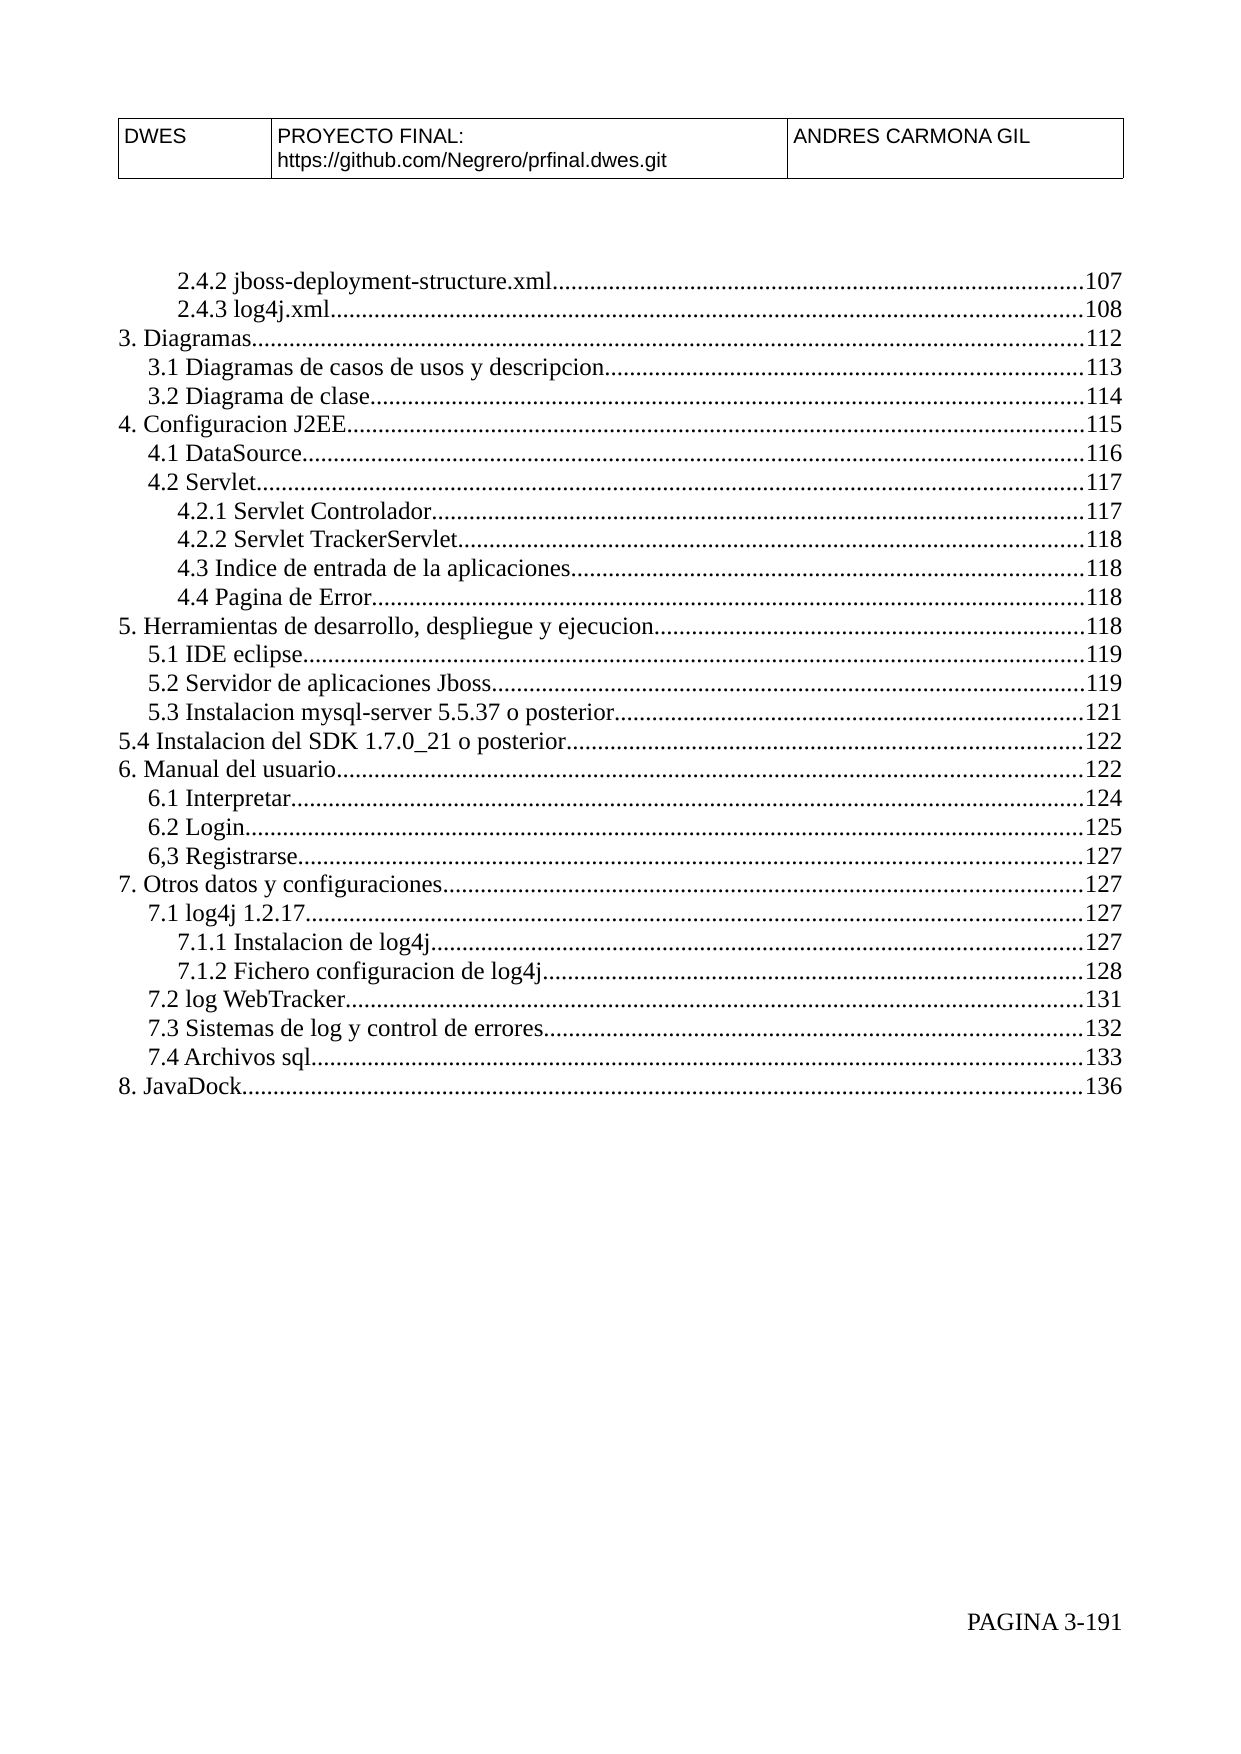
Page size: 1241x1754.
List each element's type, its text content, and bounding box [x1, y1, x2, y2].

text 7.2 log WebTracker 131 [148, 984, 1122, 1013]
text 5.3 Instalacion mysql-server 5.5.37 o posterior 121 [148, 697, 1122, 726]
text 6.1 Interpretar 124 [148, 783, 1122, 812]
text 3. Diagramas 112 [118, 323, 1122, 352]
text 5.1 IDE eclipse 119 [148, 639, 1122, 668]
text 4. Configuracion J2EE 115 [118, 409, 1122, 438]
text 6.2 Login 125 [148, 812, 1122, 841]
text 5.2 Servidor de aplicaciones Jboss 119 [148, 668, 1122, 697]
text 2.4.2 jboss-deployment-structure.xml 107 [177, 266, 1122, 294]
text 7.1 log4j 1.2.17 127 [148, 898, 1122, 927]
text 8. JavaDock 136 [118, 1071, 1122, 1099]
text 4.4 Pagina de Error 118 [177, 582, 1122, 611]
text 4.2.2 Servlet TrackerServlet 118 [177, 524, 1122, 553]
text 4.2 Servlet 117 [148, 467, 1122, 496]
text 5.4 Instalacion del SDK 1.7.0_21 o posterior 122 [118, 726, 1122, 754]
text 7.1.1 Instalacion de log4j 127 [177, 927, 1122, 956]
text 7.1.2 Fichero configuracion de log4j 128 [177, 956, 1122, 984]
text 7. Otros datos y configuraciones 127 [118, 869, 1122, 898]
text 7.4 Archivos sql 133 [148, 1042, 1122, 1071]
text 3.1 Diagramas de casos de usos y descripcion 113 [148, 352, 1122, 381]
text 6,3 Registrarse 127 [148, 841, 1122, 869]
text 7.3 Sistemas de log y control de errores 132 [148, 1013, 1122, 1042]
text 6. Manual del usuario 122 [118, 754, 1122, 783]
text 4.2.1 Servlet Controlador 117 [177, 496, 1122, 524]
text 4.3 Indice de entrada de la aplicaciones 118 [177, 553, 1122, 582]
text 3.2 Diagrama de clase 114 [148, 381, 1122, 409]
text 5. Herramientas de desarrollo, despliegue y ejecucion 118 [118, 611, 1122, 639]
text 4.1 DataSource 116 [148, 438, 1122, 467]
text 2.4.3 log4j.xml 108 [177, 294, 1122, 323]
